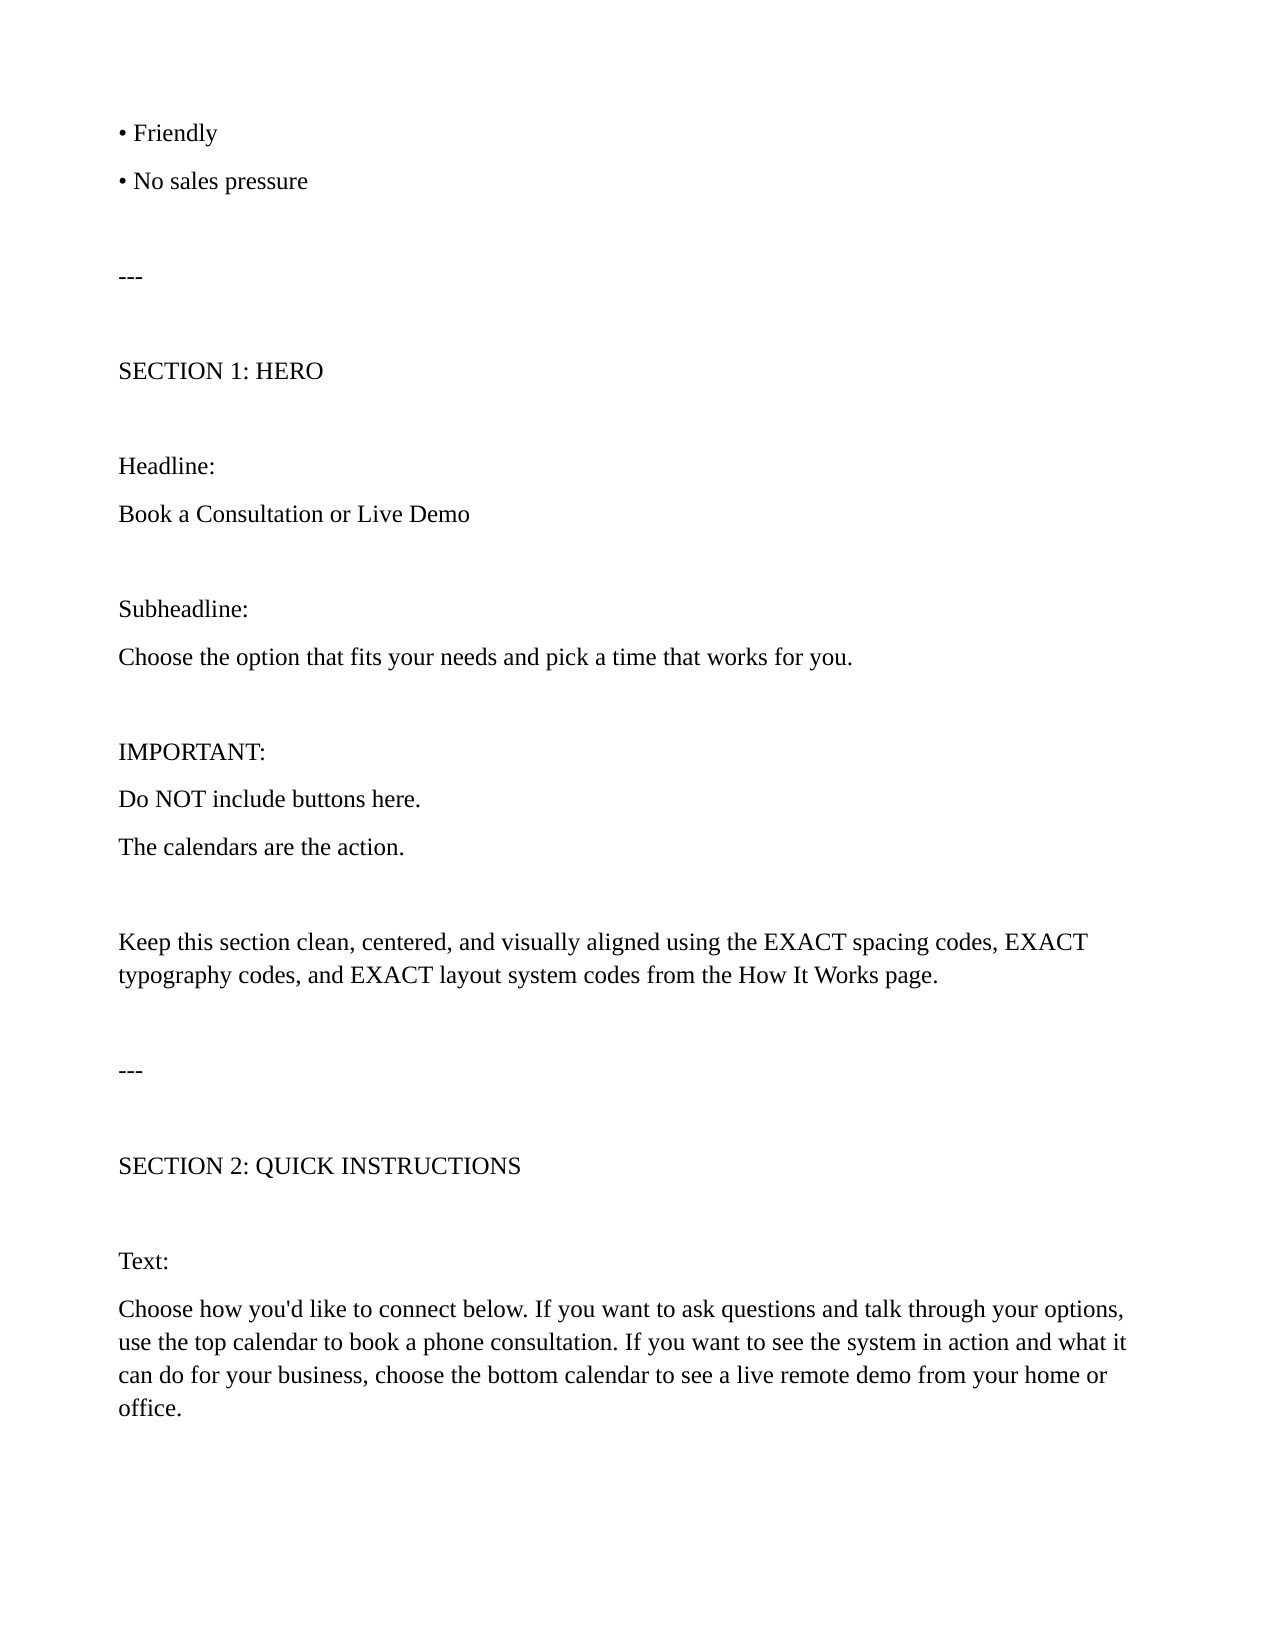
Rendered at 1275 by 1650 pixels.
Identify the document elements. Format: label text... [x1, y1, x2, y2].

text Do NOT include buttons here. [118, 784, 1157, 813]
text SECTION 1: HERO [118, 356, 1157, 385]
text IMPORTANT: [118, 737, 1157, 766]
text • Friendly [118, 118, 1157, 147]
text Book a Consultation or Live Demo [118, 499, 1157, 528]
text Choose the option that fits your needs and pick a time that works for you. [118, 642, 1157, 671]
text • No sales pressure [118, 166, 1157, 194]
text --- [118, 261, 1157, 290]
text --- [118, 1056, 1157, 1084]
text Headline: [118, 451, 1157, 480]
text Subheadline: [118, 594, 1157, 623]
text Text: [118, 1246, 1157, 1275]
text Keep this section clean, centered, and visually aligned using the EXACT spacing codes, EXACT typography codes, and EXACT layout system codes from the How It Works page. [118, 927, 1157, 989]
text SECTION 2: QUICK INSTRUCTIONS [118, 1151, 1157, 1179]
text The calendars are the action. [118, 832, 1157, 861]
text Choose how you'd like to connect below. If you want to ask questions and talk through your options, use the top calendar to book a phone consultation. If you want to see the system in action and what it can do for your business, choose the bottom calendar to see a live remote demo from your home or office. [118, 1294, 1157, 1421]
